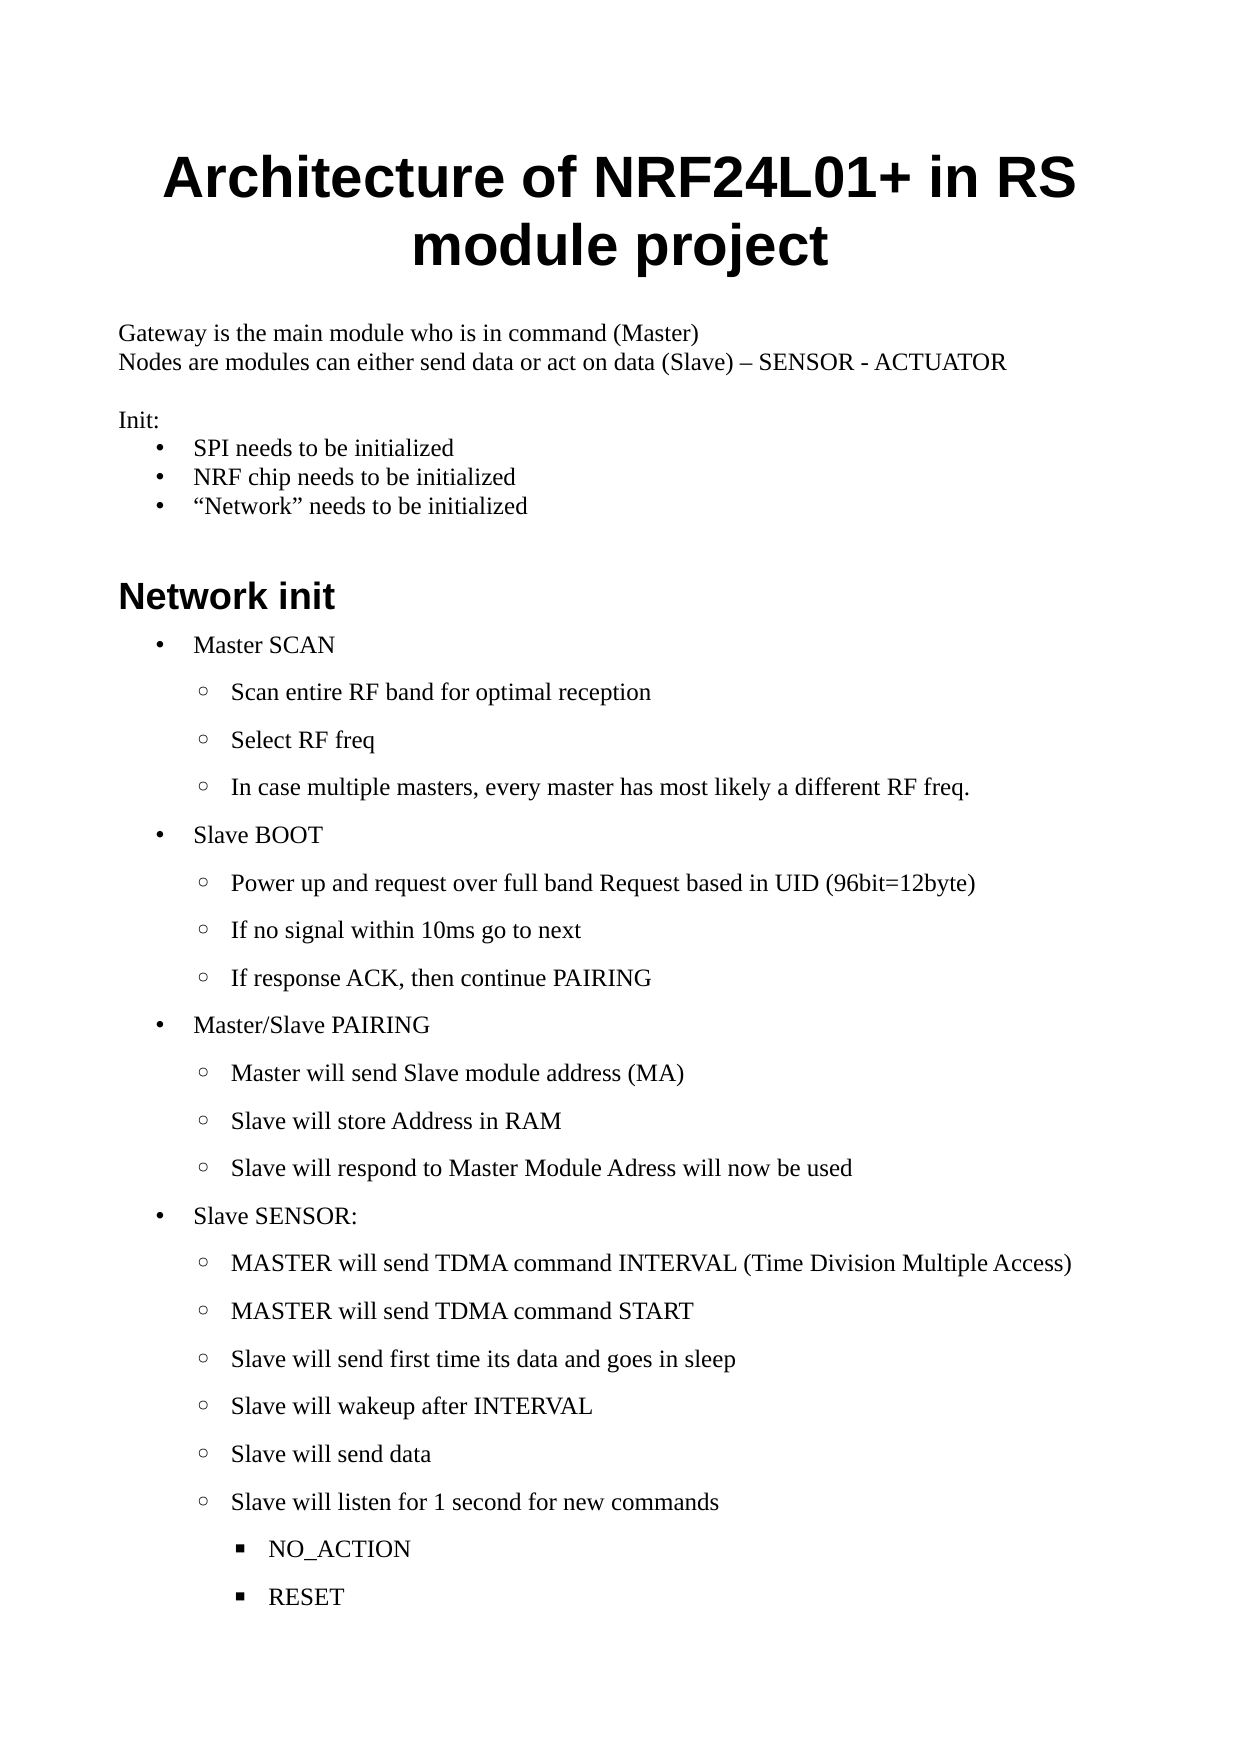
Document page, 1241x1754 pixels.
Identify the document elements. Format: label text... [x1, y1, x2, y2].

list Scan entire RF band for optimal reception [193, 677, 1122, 706]
list Power up and request over full band Request based in UID (96bit=12byte) [193, 868, 1122, 896]
list Master SCAN [156, 630, 1122, 658]
list Master/Slave PAIRING [156, 1011, 1122, 1039]
text Init: [118, 405, 1122, 433]
list “Network” needs to be initialized [156, 491, 1122, 520]
list Slave will wakeup after INTERVAL [193, 1391, 1122, 1420]
list Slave will send data [193, 1439, 1122, 1468]
list SPI needs to be initialized [156, 433, 1122, 462]
list Slave will respond to Master Module Adress will now be used [193, 1153, 1122, 1182]
list NO_ACTION [231, 1534, 1122, 1563]
subtitle Network init [118, 573, 1122, 617]
list MASTER will send TDMA command START [193, 1296, 1122, 1325]
list If response ACK, then continue PAIRING [193, 963, 1122, 992]
list RESET [231, 1582, 1122, 1611]
text Gateway is the main module who is in command (Master) [118, 318, 1122, 347]
list Slave SENSOR: [156, 1201, 1122, 1230]
title Architecture of NRF24L01+ in RS module project [118, 143, 1122, 277]
list NRF chip needs to be initialized [156, 462, 1122, 491]
list Slave will store Address in RAM [193, 1106, 1122, 1134]
list MASTER will send TDMA command INTERVAL (Time Division Multiple Access) [193, 1248, 1122, 1277]
list Select RF freq [193, 725, 1122, 754]
list Master will send Slave module address (MA) [193, 1058, 1122, 1087]
list In case multiple masters, every master has most likely a different RF freq. [193, 772, 1122, 801]
list Slave will listen for 1 second for new commands [193, 1487, 1122, 1515]
list Slave BOOT [156, 820, 1122, 849]
text Nodes are modules can either send data or act on data (Slave) – SENSOR - ACTUATOR [118, 347, 1122, 376]
list Slave will send first time its data and goes in sleep [193, 1344, 1122, 1372]
list If no signal within 10ms go to next [193, 915, 1122, 944]
